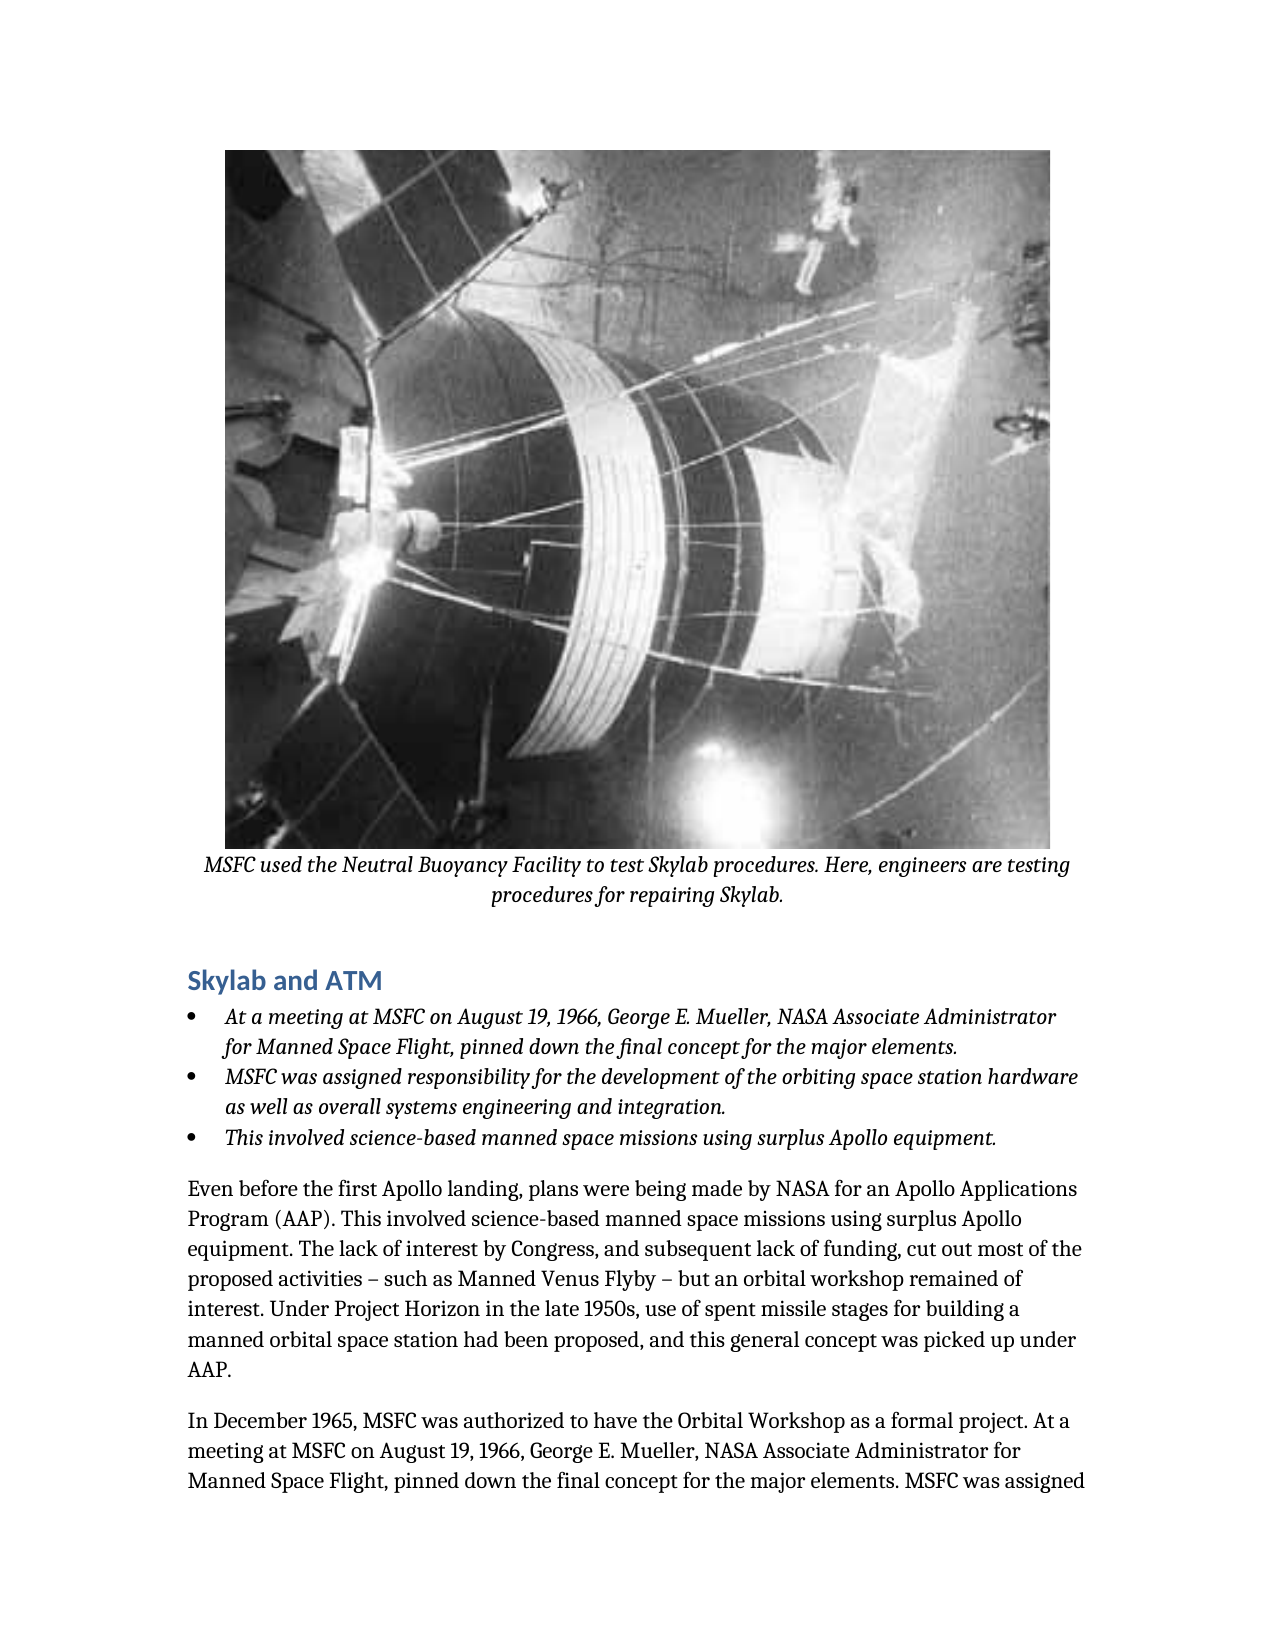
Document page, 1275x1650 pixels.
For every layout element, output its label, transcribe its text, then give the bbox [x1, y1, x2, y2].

list At a meeting at MSFC on August 19, 1966, George E. Mueller, NASA Associate Administrator for Manned Space Flight, pinned down the final concept for the major elements. [187, 1003, 1087, 1060]
list This involved science-based manned space missions using surplus Apollo equipment. [187, 1124, 1087, 1151]
text MSFC used the Neutral Buoyancy Facility to test Skylab procedures. Here, engineers are testing procedures for repairing Skylab. [187, 150, 1087, 909]
text In December 1965, MSFC was authorized to have the Orbital Workshop as a formal project. At a meeting at MSFC on August 19, 1966, George E. Mueller, NASA Associate Administrator for Manned Space Flight, pinned down the final concept for the major elements. MSFC was assigned [187, 1408, 1087, 1494]
picture [225, 150, 1050, 849]
subtitle Skylab and ATM [187, 962, 1087, 998]
text Even before the first Apollo landing, plans were being made by NASA for an Apollo Applications Program (AAP). This involved science-based manned space missions using surplus Apollo equipment. The lack of interest by Congress, and subsequent lack of funding, cut out most of the proposed activities – such as Manned Venus Flyby – but an orbital workshop remained of interest. Under Project Horizon in the late 1950s, use of spent missile stages for building a manned orbital space station had been proposed, and this general concept was picked up under AAP. [187, 1175, 1087, 1383]
list MSFC was assigned responsibility for the development of the orbiting space station hardware as well as overall systems engineering and integration. [187, 1064, 1087, 1120]
